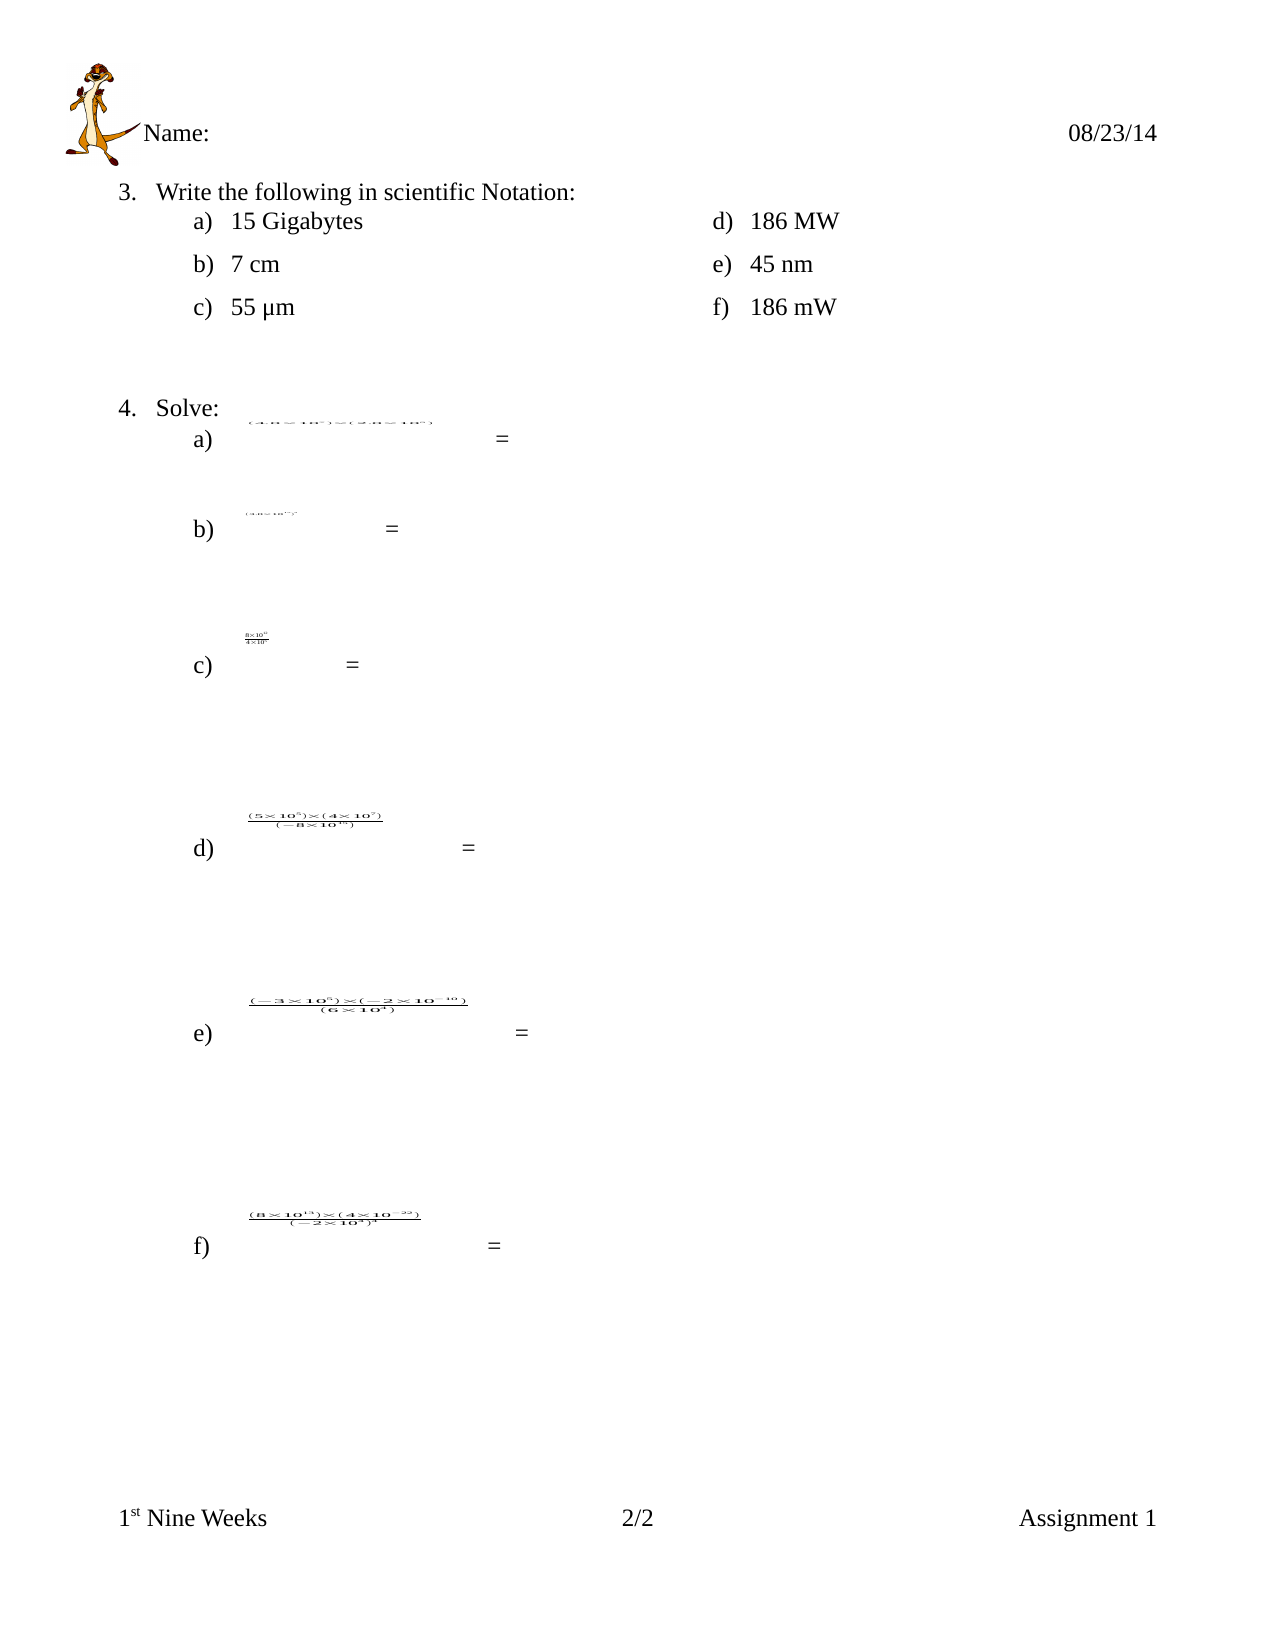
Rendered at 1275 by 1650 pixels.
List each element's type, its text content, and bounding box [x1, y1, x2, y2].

list Write the following in scientific Notation: [118, 177, 1157, 206]
list = [193, 422, 1157, 455]
list 186 MW [712, 206, 1157, 235]
picture [65, 63, 141, 166]
list 186 mW [712, 292, 1157, 321]
list = [193, 997, 1157, 1067]
list = [193, 512, 1157, 545]
list 7 cm [193, 249, 637, 278]
list Solve: [118, 393, 1157, 422]
list = [193, 631, 1157, 697]
list 45 nm [712, 249, 1157, 278]
list = [193, 812, 1157, 882]
list 15 Gigabytes [193, 206, 637, 235]
list 55 μm [193, 292, 637, 321]
list = [193, 1211, 1157, 1281]
